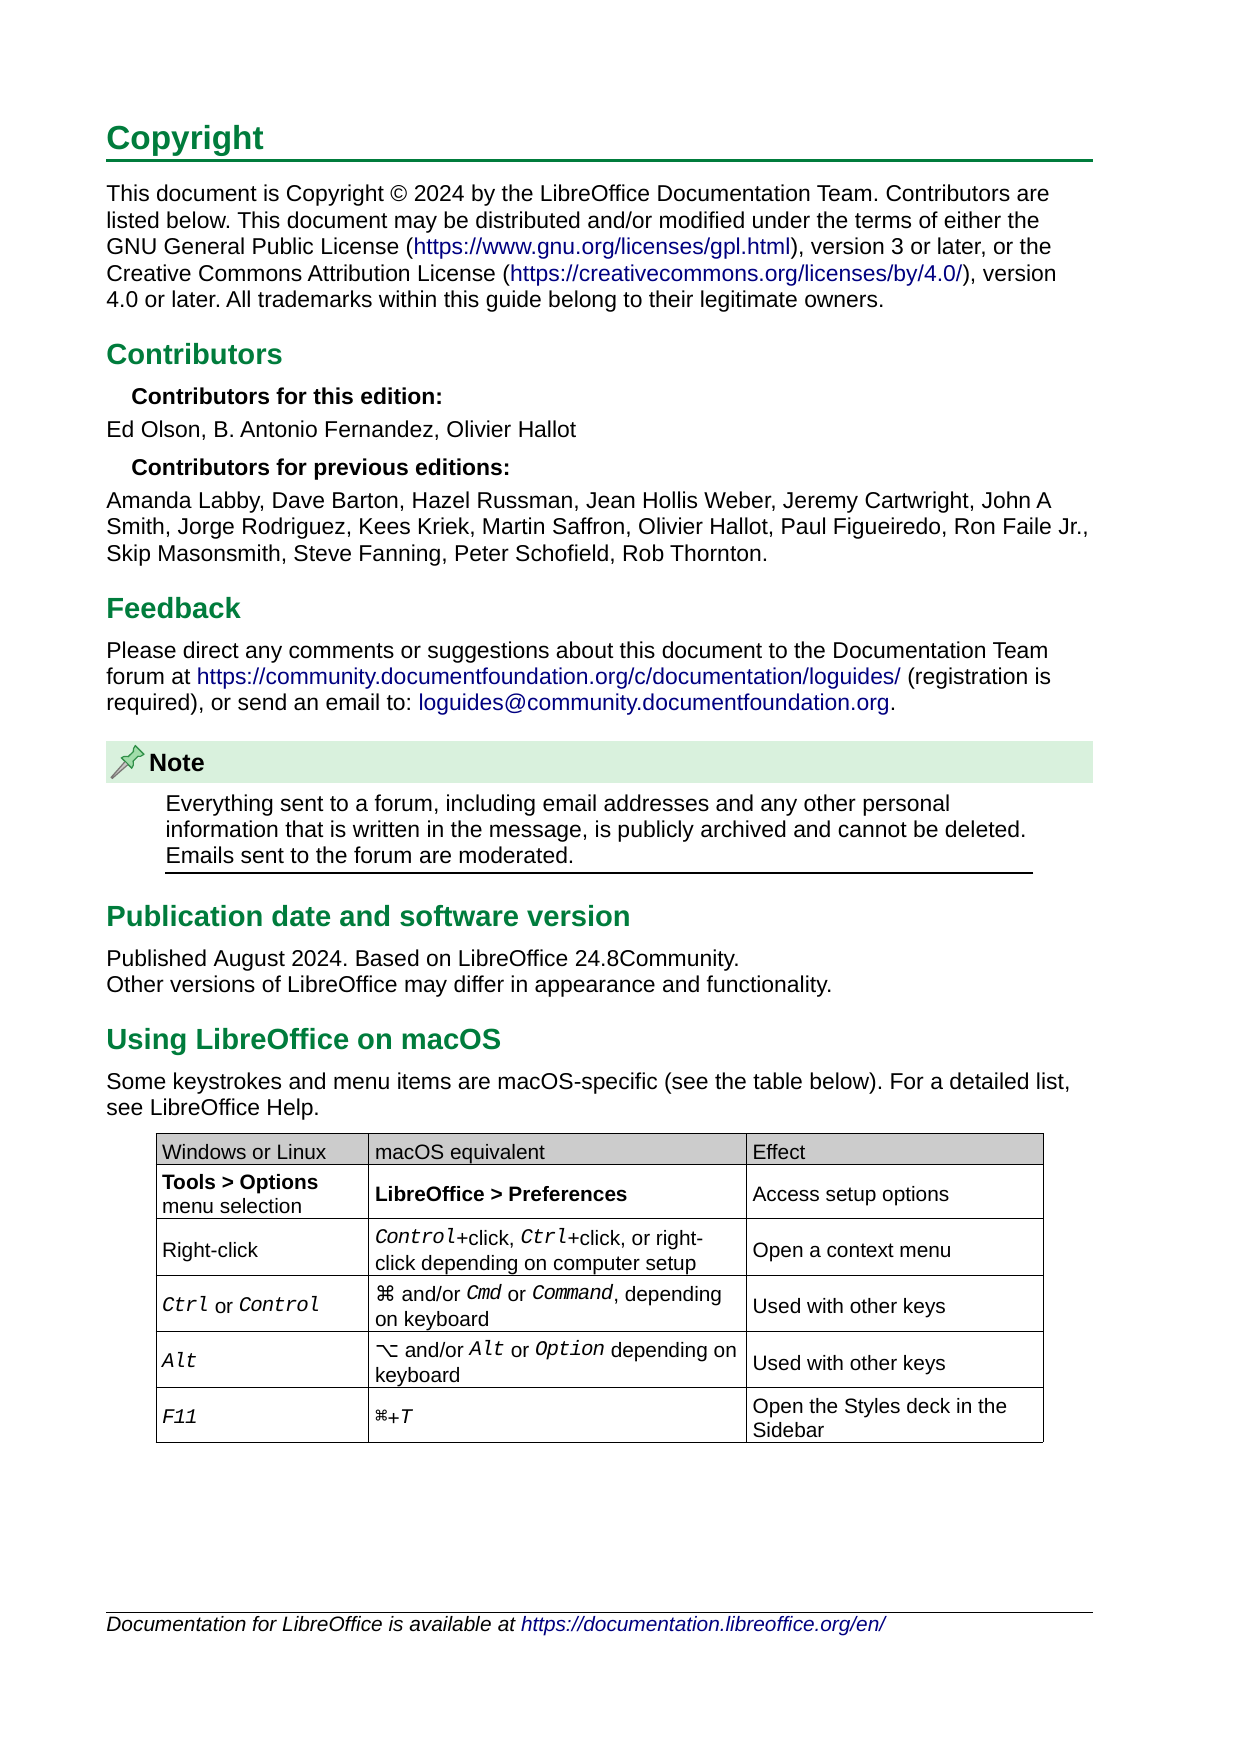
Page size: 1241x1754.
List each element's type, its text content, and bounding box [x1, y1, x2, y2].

table_cell Open the Styles deck in the Sidebar [747, 1388, 1043, 1442]
subtitle Publication date and software version [106, 898, 1093, 932]
table_cell Access setup options [747, 1165, 1043, 1218]
table_cell Tools > Options menu selection [157, 1165, 368, 1218]
table_cell Ctrl or Control [157, 1276, 368, 1331]
table_header Windows or Linux [157, 1134, 368, 1164]
text Published August 2024. Based on LibreOffice 24.8Community. Other versions of LibreOffice may differ in appearance and functionality. [106, 944, 1093, 997]
table_cell LibreOffice > Preferences [369, 1165, 746, 1218]
table_cell Right-click [157, 1219, 368, 1274]
table_cell Open a context menu [747, 1219, 1043, 1274]
text Please direct any comments or suggestions about this document to the Documentation Team forum at https://community.documentfoundation.org/c/documentation/loguides/ (registration is required), or send an email to: loguides@community.documentfoundation.org. [106, 637, 1093, 716]
subtitle Note [148, 741, 1093, 783]
table_cell Used with other keys [747, 1332, 1043, 1387]
table_cell Used with other keys [747, 1276, 1043, 1331]
table_cell ⌥ and/or Alt or Option depending on keyboard [369, 1332, 746, 1387]
text Amanda Labby, Dave Barton, Hazel Russman, Jean Hollis Weber, Jeremy Cartwright, John A Smith, Jorge Rodriguez, Kees Kriek, Martin Saffron, Olivier Hallot, Paul Figueiredo, Ron Faile Jr., Skip Masonsmith, Steve Fanning, Peter Schofield, Rob Thornton. [106, 487, 1093, 566]
table_cell ⌘+T [369, 1388, 746, 1442]
text Everything sent to a forum, including email addresses and any other personal information that is written in the message, is publicly archived and cannot be deleted. Emails sent to the forum are moderated. [165, 790, 1033, 872]
text This document is Copyright © 2024 by the LibreOffice Documentation Team. Contributors are listed below. This document may be distributed and/or modified under the terms of either the GNU General Public License (https://www.gnu.org/licenses/gpl.html), version 3 or later, or the Creative Commons Attribution License (https://creativecommons.org/licenses/by/4.0/), version 4.0 or later. All trademarks within this guide belong to their legitimate owners. [106, 180, 1093, 312]
table_cell Control+click, Ctrl+click, or right-click depending on computer setup [369, 1219, 746, 1274]
text Contributors for this edition: [131, 383, 1093, 409]
subtitle Contributors [106, 337, 1093, 371]
table_header Effect [747, 1134, 1043, 1164]
table_cell ⌘ and/or Cmd or Command, depending on keyboard [369, 1276, 746, 1331]
table_header macOS equivalent [369, 1134, 746, 1164]
table_cell F11 [157, 1388, 368, 1442]
subtitle Copyright [106, 118, 1093, 159]
text Contributors for previous editions: [131, 454, 1093, 481]
text Ed Olson, B. Antonio Fernandez, Olivier Hallot [106, 416, 1093, 442]
table_cell Alt [157, 1332, 368, 1387]
text Some keystrokes and menu items are macOS-specific (see the table below). For a detailed list, see LibreOffice Help. [106, 1068, 1093, 1121]
subtitle Feedback [106, 591, 1093, 624]
subtitle Using LibreOffice on macOS [106, 1022, 1093, 1056]
